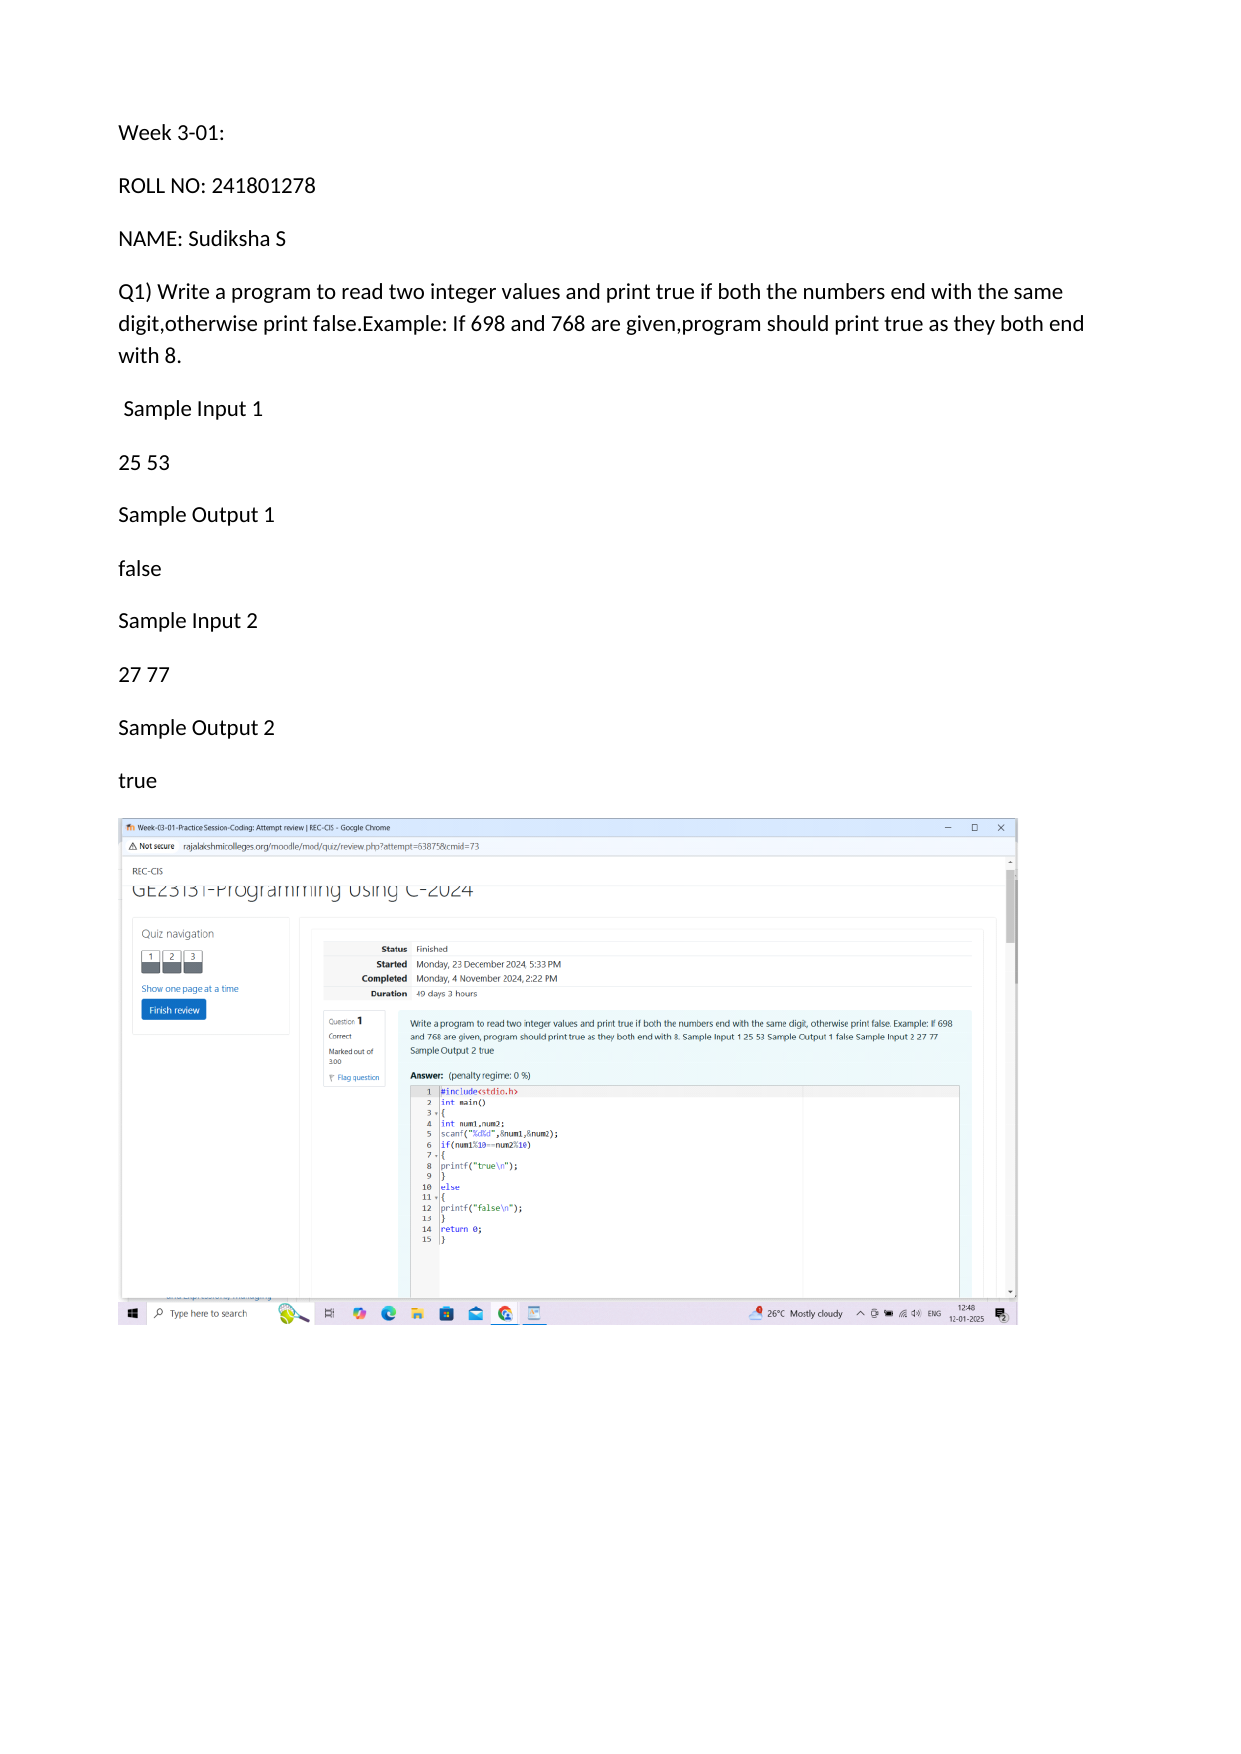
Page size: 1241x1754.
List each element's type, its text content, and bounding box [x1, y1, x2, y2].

text true [118, 766, 1122, 794]
text false [118, 554, 1122, 582]
text Week 3-01: [118, 118, 1122, 146]
text Sample Output 2 [118, 713, 1122, 741]
text Sample Input 2 [118, 607, 1122, 635]
text ROLL NO: 241801278 [118, 171, 1122, 199]
text 25 53 [118, 448, 1122, 476]
text Sample Output 1 [118, 501, 1122, 529]
text Sample Input 1 [118, 394, 1122, 423]
text NAME: Sudiksha S [118, 224, 1122, 252]
text 27 77 [118, 660, 1122, 688]
text Q1) Write a program to read two integer values and print true if both the numbers end with the same digit,otherwise print false.Example: If 698 and 768 are given,program should print true as they both end with 8. [118, 277, 1122, 369]
